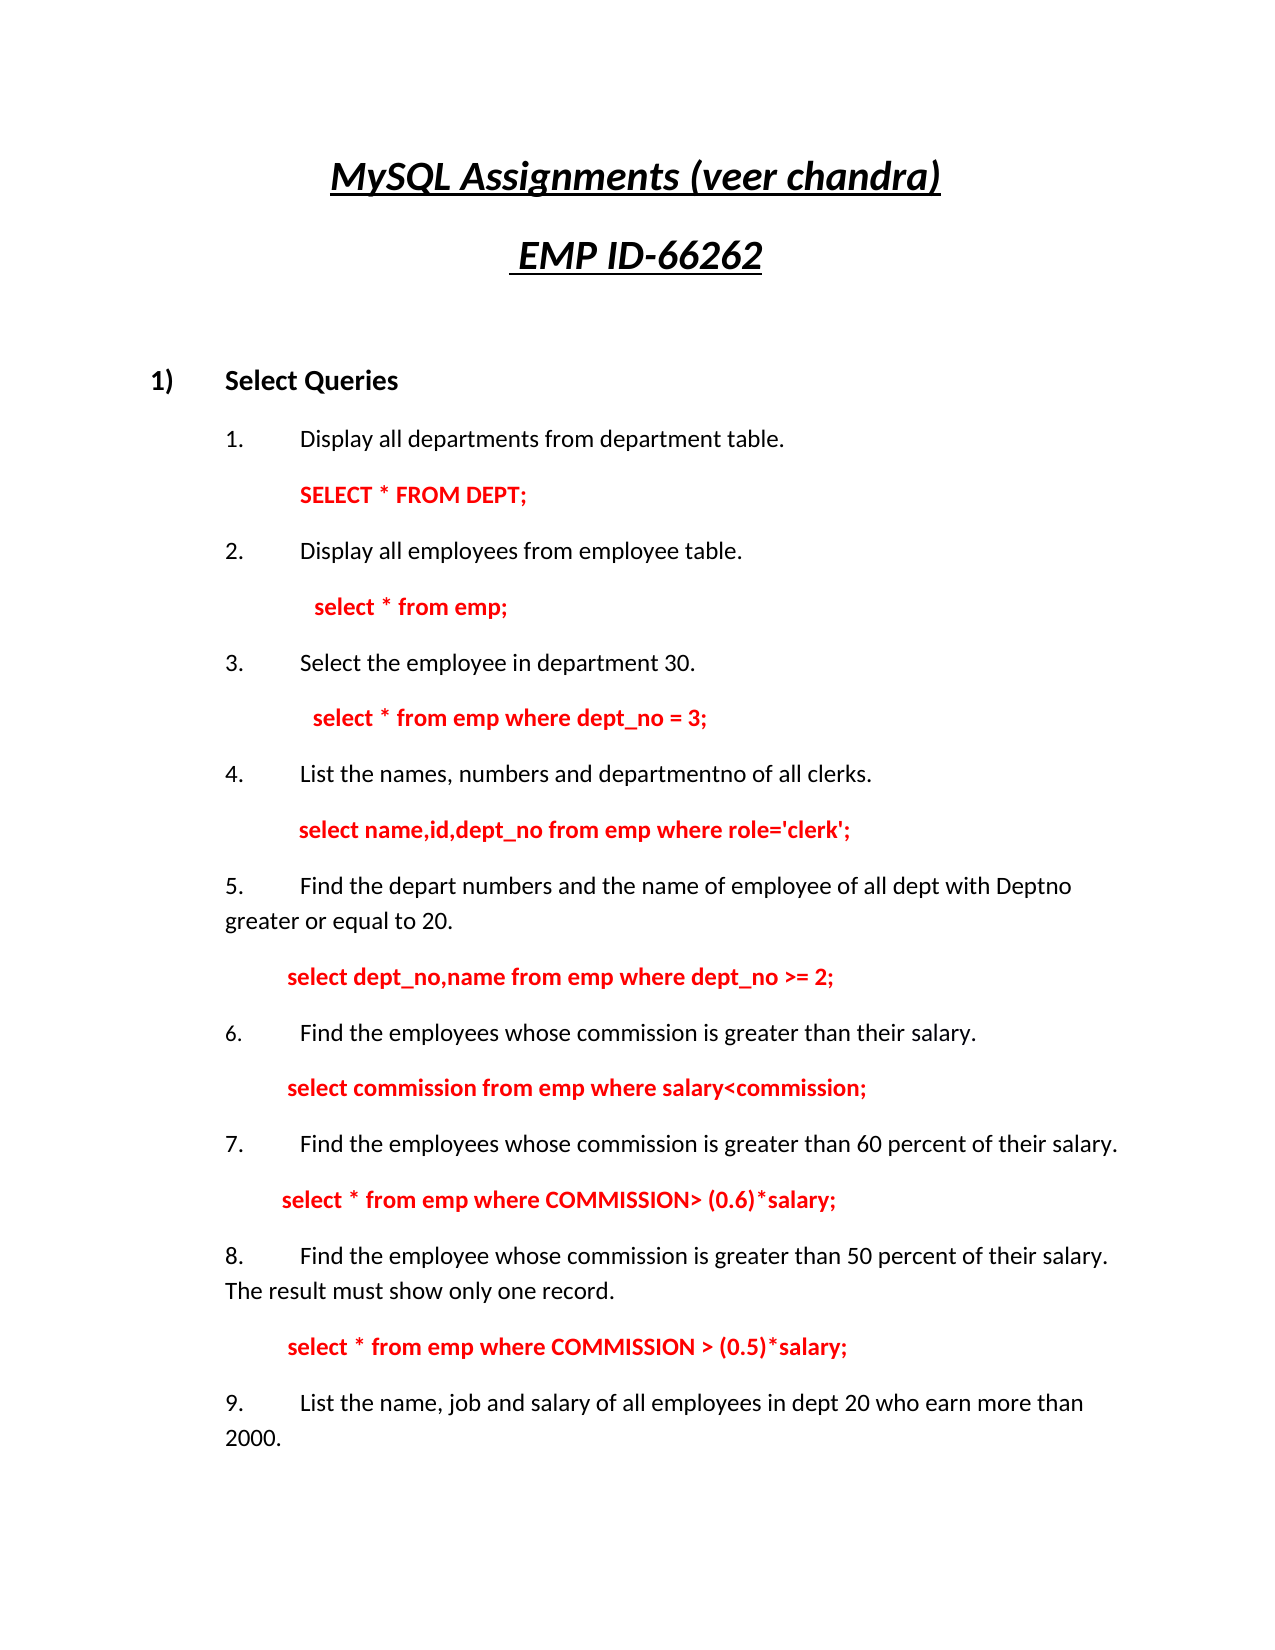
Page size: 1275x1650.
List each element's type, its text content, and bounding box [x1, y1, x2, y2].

text select * from emp where COMMISSION> (0.6)*salary; [225, 1184, 1125, 1215]
text select * from emp where COMMISSION > (0.5)*salary; [225, 1331, 1125, 1361]
text 1. Display all departments from department table. [225, 423, 1125, 454]
list Display all employees from employee table. [225, 535, 1125, 566]
text select * from emp; [150, 591, 1125, 621]
text MySQL Assignments (veer chandra) [150, 150, 1125, 201]
list Find the employee whose commission is greater than 50 percent of their salary. The result must show only one record. [225, 1240, 1125, 1306]
text select name,id,dept_no from emp where role='clerk'; [225, 814, 1125, 845]
text SELECT * FROM DEPT; [225, 479, 1125, 510]
list Find the depart numbers and the name of employee of all dept with Deptno greater or equal to 20. [225, 870, 1125, 936]
text EMP ID-66262 [150, 229, 1125, 280]
list List the names, numbers and departmentno of all clerks. [225, 758, 1125, 789]
text select commission from emp where salary<commission; [225, 1072, 1125, 1103]
list List the name, job and salary of all employees in dept 20 who earn more than 2000. [225, 1387, 1125, 1452]
text select * from emp where dept_no = 3; [150, 702, 1125, 733]
list Find the employees whose commission is greater than their salary. [225, 1017, 1125, 1047]
list Find the employees whose commission is greater than 60 percent of their salary. [225, 1128, 1125, 1159]
list Select the employee in department 30. [225, 647, 1125, 677]
text select dept_no,name from emp where dept_no >= 2; [225, 961, 1125, 991]
text 1) Select Queries [150, 362, 1125, 397]
